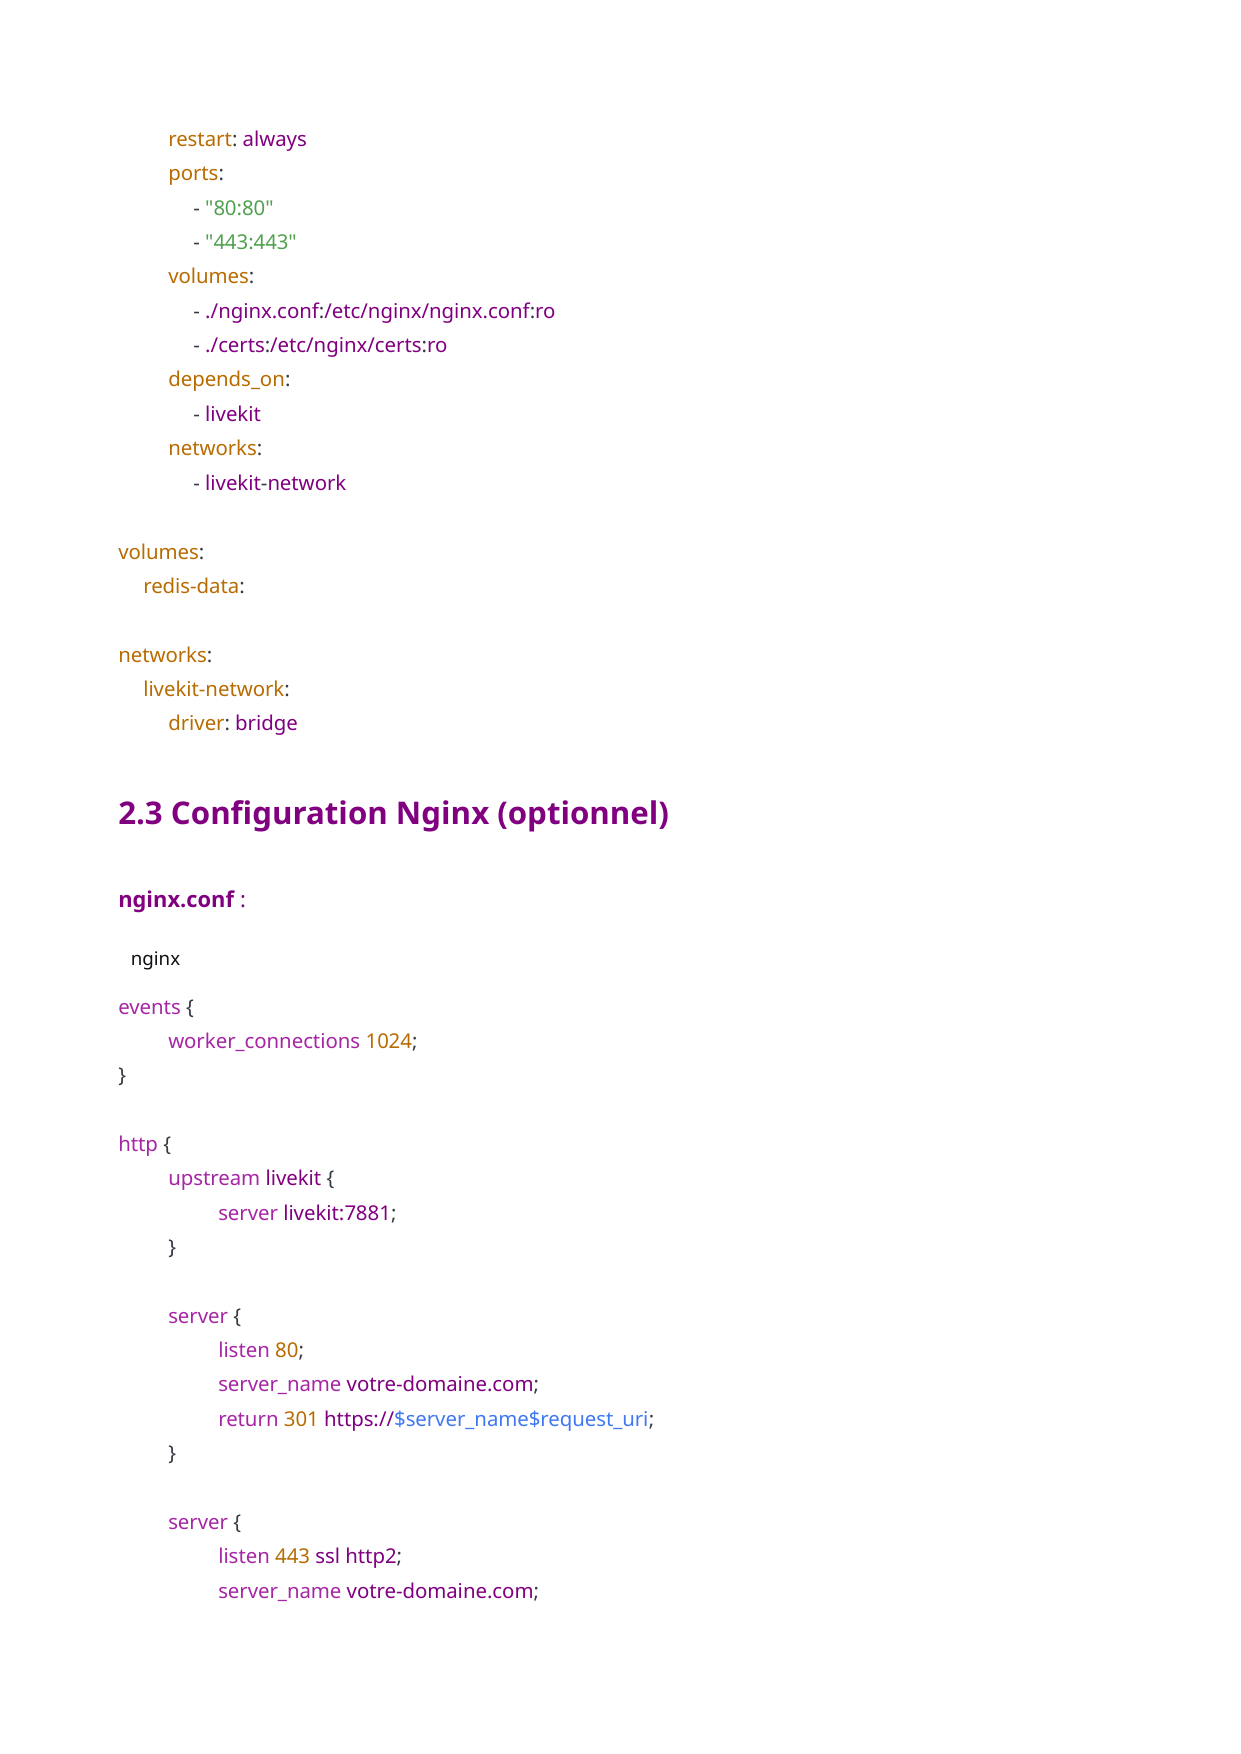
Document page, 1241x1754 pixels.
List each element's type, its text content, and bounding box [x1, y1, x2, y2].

text server { [118, 1501, 1122, 1536]
text volumes: [118, 531, 1122, 565]
text - "443:443" [118, 221, 1122, 256]
text listen 80; [118, 1329, 1122, 1364]
text nginx [131, 943, 1122, 971]
text } [118, 1226, 1122, 1261]
text - "80:80" [118, 187, 1122, 221]
text livekit-network: [118, 668, 1122, 702]
text driver: bridge [118, 702, 1122, 737]
text - ./certs:/etc/nginx/certs:ro [118, 324, 1122, 359]
text listen 443 ssl http2; [118, 1536, 1122, 1570]
text } [118, 1054, 1122, 1089]
text worker_connections 1024; [118, 1020, 1122, 1054]
text depends_on: [118, 359, 1122, 393]
text server { [118, 1295, 1122, 1329]
text nginx.conf : [118, 884, 1122, 913]
text restart: always [118, 118, 1122, 152]
text upstream livekit { [118, 1157, 1122, 1192]
text - livekit [118, 393, 1122, 427]
text redis-data: [118, 565, 1122, 599]
text server_name votre-domaine.com; [118, 1570, 1122, 1604]
text events { [118, 986, 1122, 1020]
text http { [118, 1123, 1122, 1157]
text - livekit-network [118, 462, 1122, 496]
text networks: [118, 634, 1122, 668]
text return 301 https://$server_name$request_uri; [118, 1398, 1122, 1432]
text ports: [118, 152, 1122, 187]
text volumes: [118, 256, 1122, 290]
subtitle 2.3 Configuration Nginx (optionnel) [118, 787, 1122, 834]
text server livekit:7881; [118, 1192, 1122, 1226]
text networks: [118, 427, 1122, 462]
text } [118, 1432, 1122, 1467]
text - ./nginx.conf:/etc/nginx/nginx.conf:ro [118, 290, 1122, 324]
text server_name votre-domaine.com; [118, 1364, 1122, 1398]
